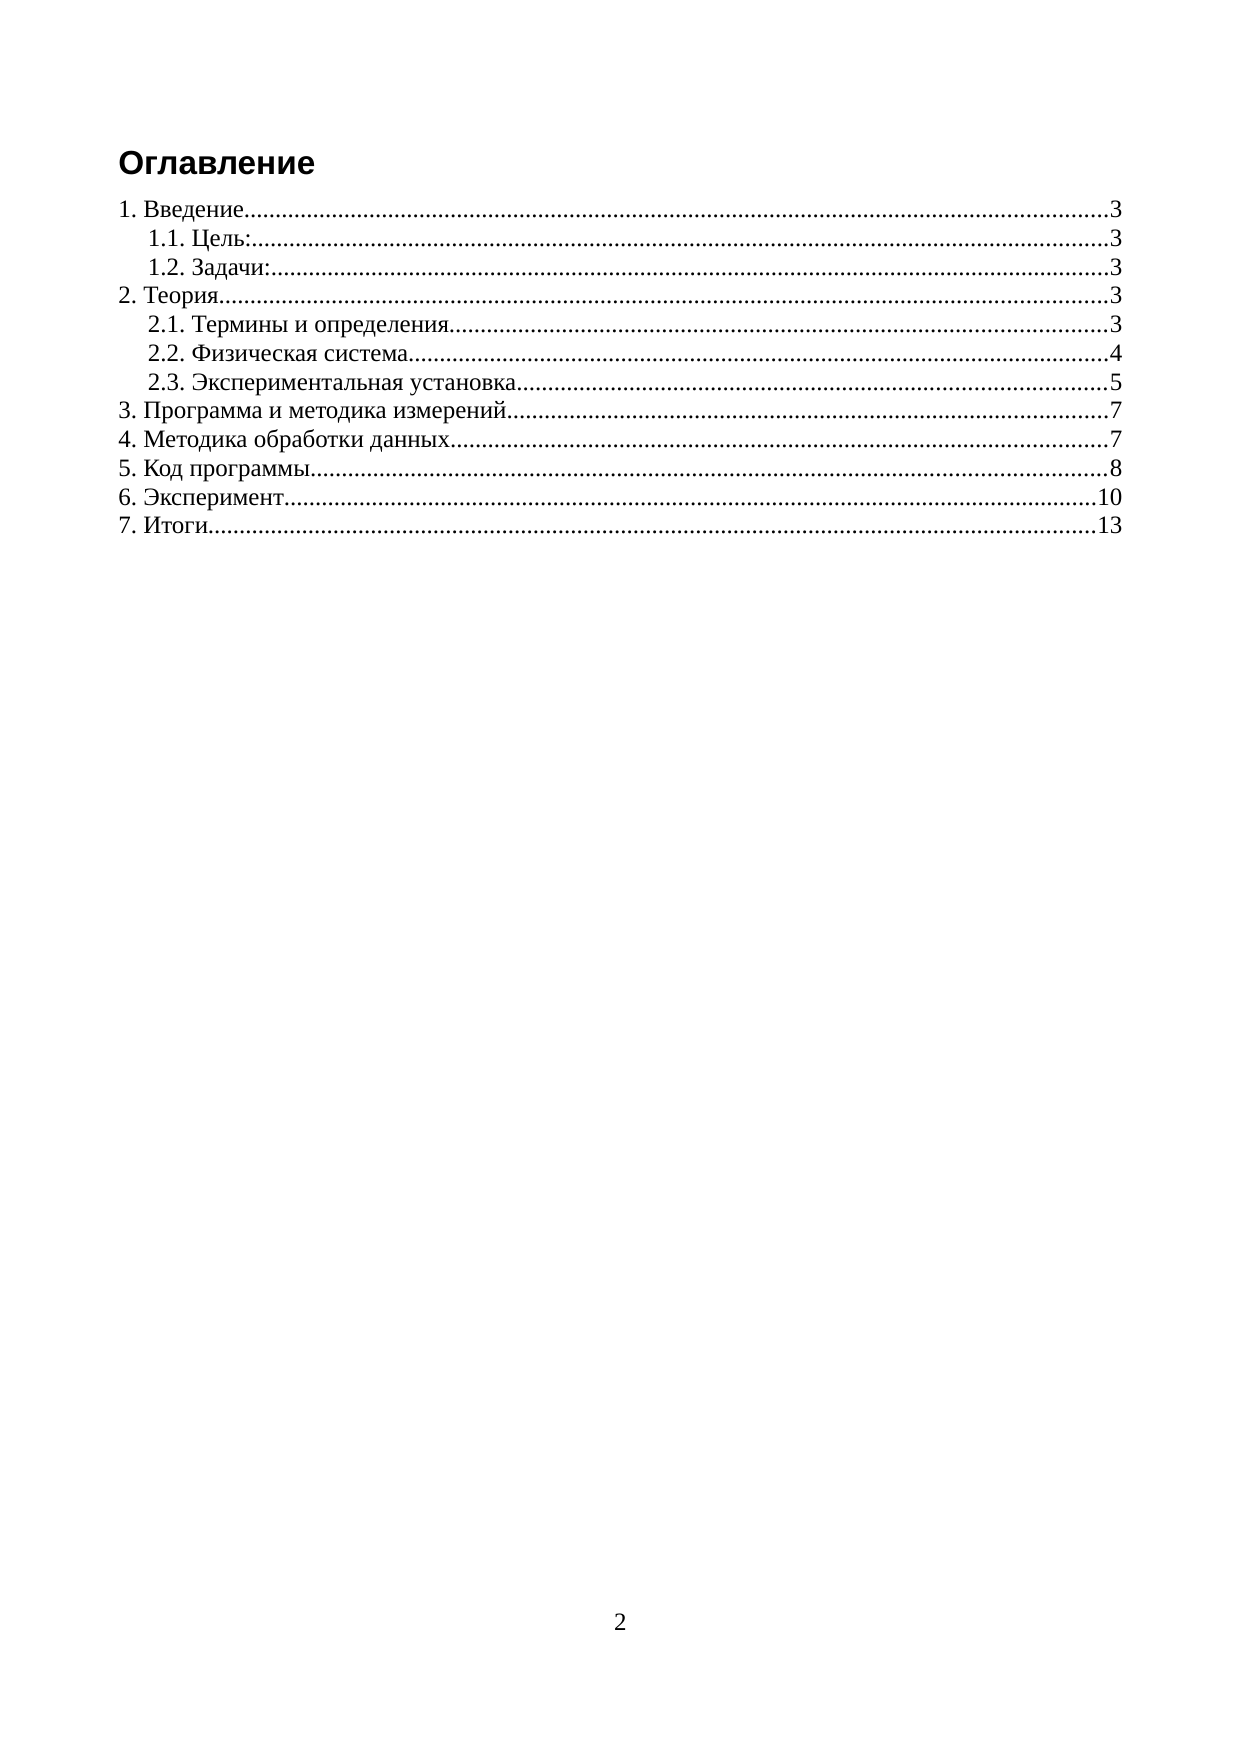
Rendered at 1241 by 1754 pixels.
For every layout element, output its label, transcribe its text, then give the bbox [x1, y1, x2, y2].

text 3. Программа и методика измерений 7 [118, 395, 1122, 424]
text 1. Введение. 3 [118, 194, 1122, 223]
text 4. Методика обработки данных 7 [118, 424, 1122, 453]
text 6. Эксперимент 10 [118, 482, 1122, 510]
text 2. Теория. 3 [118, 280, 1122, 309]
text 2.2. Физическая система. 4 [148, 338, 1122, 367]
text 2.3. Экспериментальная установка 5 [148, 367, 1122, 395]
text 2.1. Термины и определения. 3 [148, 309, 1122, 338]
text 5. Код программы 8 [118, 453, 1122, 482]
subtitle Оглавление [118, 143, 1122, 182]
text 1.2. Задачи: 3 [148, 252, 1122, 280]
text 7. Итоги 13 [118, 510, 1122, 539]
text 1.1. Цель: 3 [148, 223, 1122, 252]
